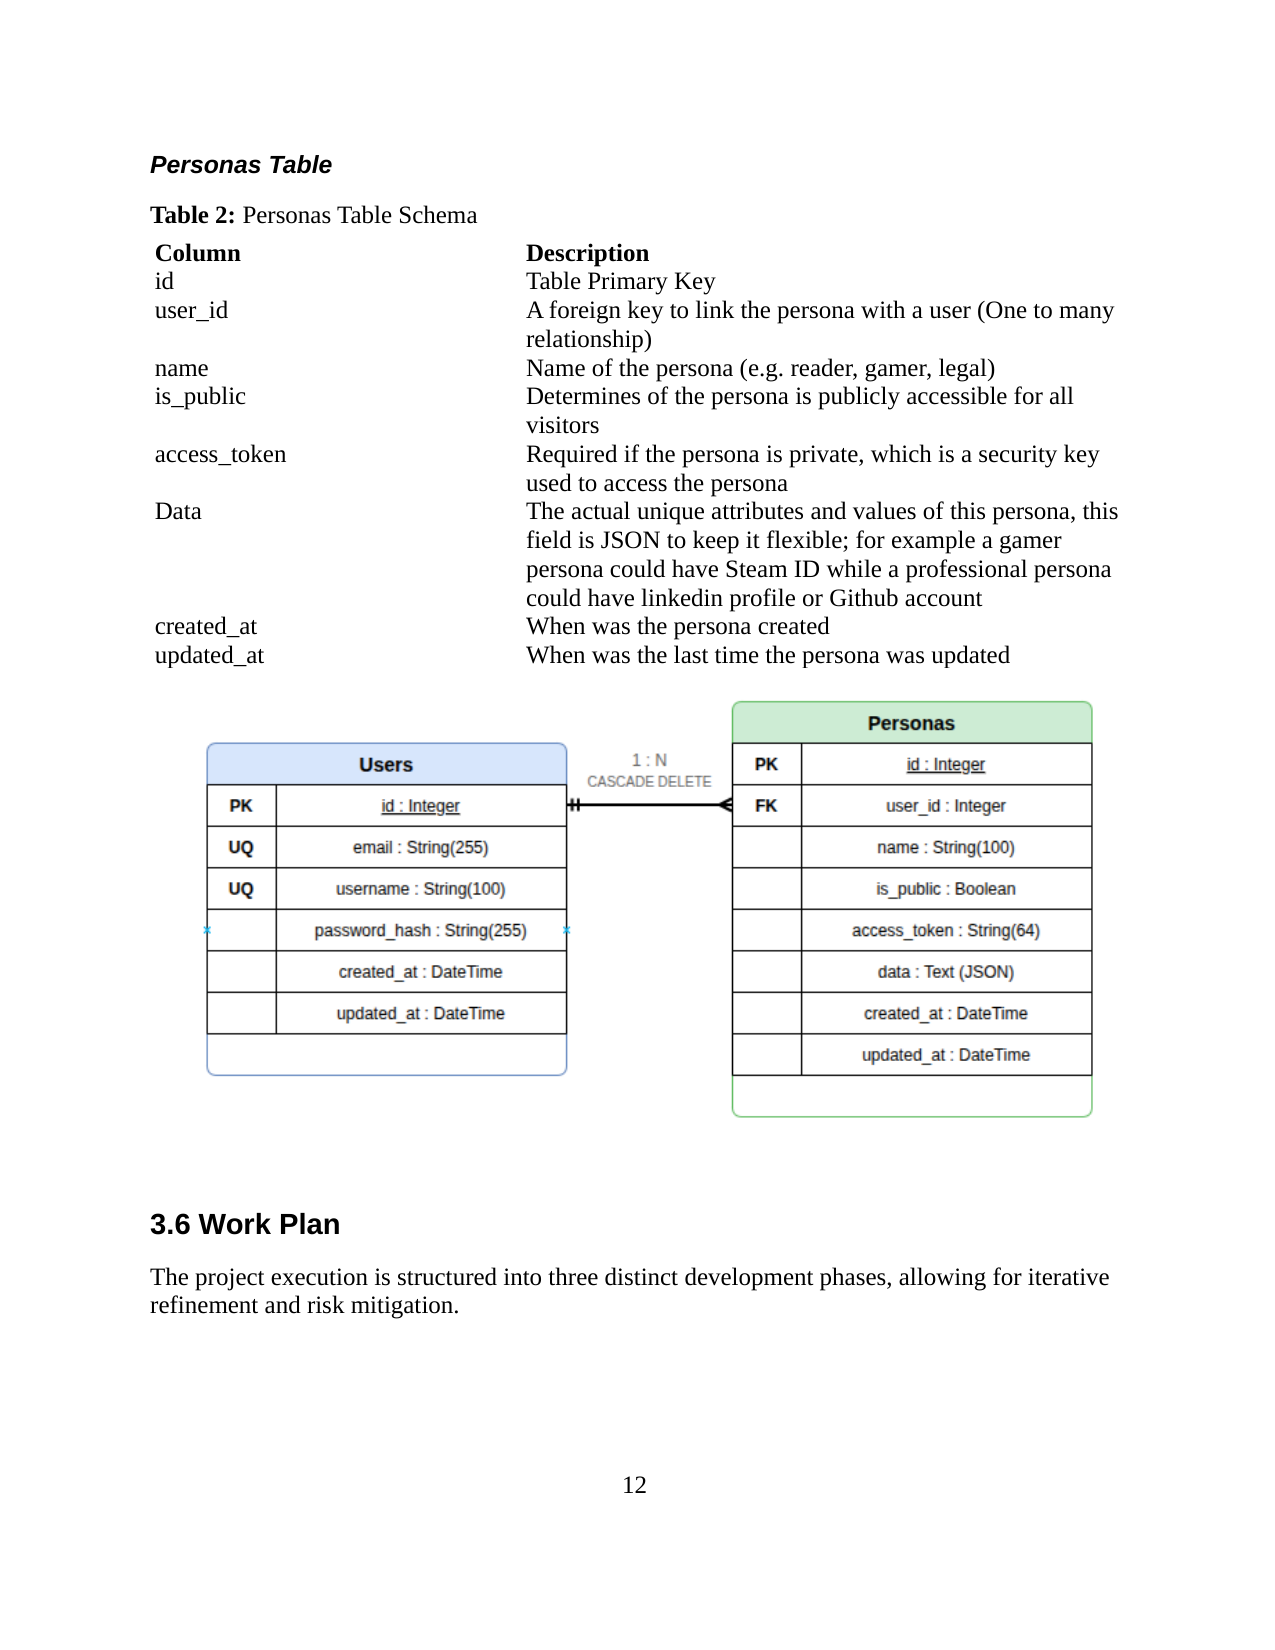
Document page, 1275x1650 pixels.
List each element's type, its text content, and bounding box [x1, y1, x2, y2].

table_cell id [150, 266, 521, 295]
table_cell Required if the persona is private, which is a security key used to access the persona [521, 439, 1125, 496]
table_cell user_id [150, 295, 521, 353]
table_header Description [521, 238, 1125, 266]
table_cell Data [150, 496, 521, 611]
table_cell name [150, 353, 521, 381]
picture [150, 668, 1125, 1144]
table_cell Table Primary Key [521, 266, 1125, 295]
table_header Column [150, 238, 521, 266]
subtitle Personas Table [150, 150, 1125, 178]
table_cell Name of the persona (e.g. reader, gamer, legal) [521, 353, 1125, 381]
table_cell When was the persona created [521, 611, 1125, 640]
subtitle 3.6 Work Plan [150, 1207, 1125, 1240]
text Table 2: Personas Table Schema [150, 200, 1125, 229]
table_cell access_token [150, 439, 521, 496]
table_cell When was the last time the persona was updated [521, 640, 1125, 668]
table_cell The actual unique attributes and values of this persona, this field is JSON to keep it flexible; for example a gamer persona could have Steam ID while a professional persona could have linkedin profile or Github account [521, 496, 1125, 611]
text The project execution is structured into three distinct development phases, allowing for iterative refinement and risk mitigation. [150, 1262, 1125, 1319]
table_cell updated_at [150, 640, 521, 668]
table_cell is_public [150, 381, 521, 439]
table_cell Determines of the persona is publicly accessible for all visitors [521, 381, 1125, 439]
table_cell A foreign key to link the persona with a user (One to many relationship) [521, 295, 1125, 353]
table_cell created_at [150, 611, 521, 640]
